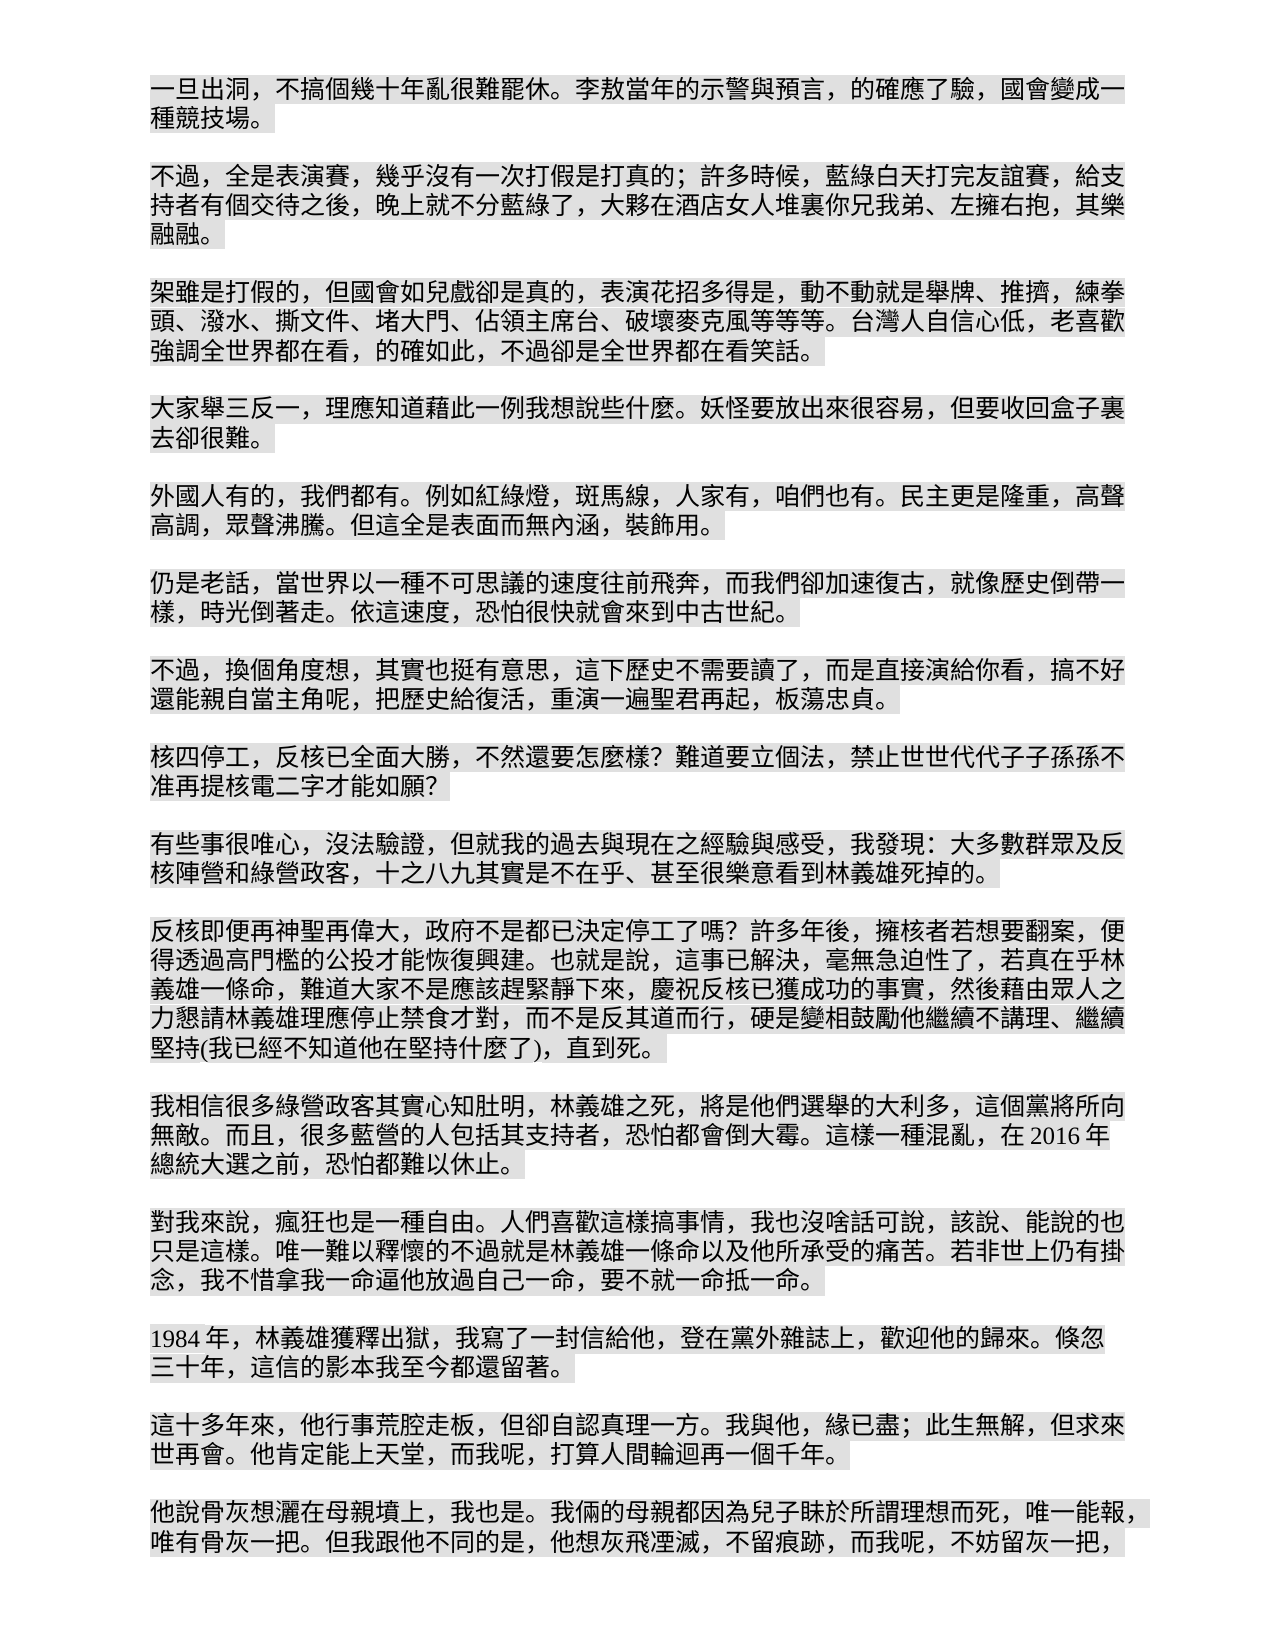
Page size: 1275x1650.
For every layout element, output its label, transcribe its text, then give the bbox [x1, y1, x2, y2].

text 若我沒記錯，大約是1988年吧，朱高正在立法院開啟打架先例。當時，黨外支持者一片激昂興奮，歡聲雷動，朱也因此逐漸成為民進黨內第一號人物；有很長一段時間，朱所到之處，萬眾沸騰，宛若神明出巡。 李敖當年是黨外教父，不論是在反抗尺度上或思想水平上，都是個 "頭"。鄭南榕要辦黨外雜誌，得找他掛名當總監，做為一種反抗精神的頭號正字標記。當黨外仍奉行三不政策(不碰蔣家，不碰軍方，不喊台獨)時，李敖卻放言批蔣，膽大包天。 這樣一個勇於對抗獨裁者的人，卻對於朱高正在立法院打架的行為深表不以為然。他說，這只會讓台灣民主倒退。當時我很不解。拉丁美洲有些國家都得流血革命才行，國會打個架算什麼？幾年之後，我的不解方才豁然開朗。 有些東西就像困在盒子裏的邪靈妖精，一旦釋放，將很難再叫他回盒子裏窩著。妖邪之物一旦出洞，不搞個幾十年亂很難罷休。李敖當年的示警與預言，的確應了驗，國會變成一種競技場。 不過，全是表演賽，幾乎沒有一次打假是打真的；許多時候，藍綠白天打完友誼賽，給支持者有個交待之後，晚上就不分藍綠了，大夥在酒店女人堆裏你兄我弟、左擁右抱，其樂融融。 架雖是打假的，但國會如兒戲卻是真的，表演花招多得是，動不動就是舉牌、推擠，練拳頭、潑水、撕文件、堵大門、佔領主席台、破壞麥克風等等等。台灣人自信心低，老喜歡強調全世界都在看，的確如此，不過卻是全世界都在看笑話。 大家舉三反一，理應知道藉此一例我想說些什麼。妖怪要放出來很容易，但要收回盒子裏去卻很難。 外國人有的，我們都有。例如紅綠燈，斑馬線，人家有，咱們也有。民主更是隆重，高聲高調，眾聲沸騰。但這全是表面而無內涵，裝飾用。 仍是老話，當世界以一種不可思議的速度往前飛奔，而我們卻加速復古，就像歷史倒帶一樣，時光倒著走。依這速度，恐怕很快就會來到中古世紀。 不過，換個角度想，其實也挺有意思，這下歷史不需要讀了，而是直接演給你看，搞不好還能親自當主角呢，把歷史給復活，重演一遍聖君再起，板蕩忠貞。 核四停工，反核已全面大勝，不然還要怎麼樣？難道要立個法，禁止世世代代子子孫孫不准再提核電二字才能如願？ 有些事很唯心，沒法驗證，但就我的過去與現在之經驗與感受，我發現：大多數群眾及反核陣營和綠營政客，十之八九其實是不在乎、甚至很樂意看到林義雄死掉的。 反核即便再神聖再偉大，政府不是都已決定停工了嗎？許多年後，擁核者若想要翻案，便得透過高門檻的公投才能恢復興建。也就是說，這事已解決，毫無急迫性了，若真在乎林義雄一條命，難道大家不是應該趕緊靜下來，慶祝反核已獲成功的事實，然後藉由眾人之力懇請林義雄理應停止禁食才對，而不是反其道而行，硬是變相鼓勵他繼續不講理、繼續堅持(我已經不知道他在堅持什麼了)，直到死。 我相信很多綠營政客其實心知肚明，林義雄之死，將是他們選舉的大利多，這個黨將所向無敵。而且，很多藍營的人包括其支持者，恐怕都會倒大霉。這樣一種混亂，在2016年總統大選之前，恐怕都難以休止。 對我來說，瘋狂也是一種自由。人們喜歡這樣搞事情，我也沒啥話可說，該說、能說的也只是這樣。唯一難以釋懷的不過就是林義雄一條命以及他所承受的痛苦。若非世上仍有掛念，我不惜拿我一命逼他放過自己一命，要不就一命抵一命。 1984年，林義雄獲釋出獄，我寫了一封信給他，登在黨外雜誌上，歡迎他的歸來。倏忽三十年，這信的影本我至今都還留著。 這十多年來，他行事荒腔走板，但卻自認真理一方。我與他，緣已盡；此生無解，但求來世再會。他肯定能上天堂，而我呢，打算人間輪迴再一個千年。 他說骨灰想灑在母親墳上，我也是。我倆的母親都因為兒子眛於所謂理想而死，唯一能報，唯有骨灰一把。但我跟他不同的是，他想灰飛凐滅，不留痕跡，而我呢，不妨留灰一把，立石為記，寫著："陳真，1963-1991。" 1991這一年，我母親過世，幾乎帶走我所有的明天，之後全屬餘生。 生前不知道 "家" 長什麼樣，自小常如孤魂般漂流野外荒地自生自滅，倒希望死後能有個家，就像我給 "梅豔芳和維根斯坦" 寫的祝禱文所說："生前寂寞的人，死後就不寂寞了。生前飄泊的人，最後也都會找到他們永遠的家"。 [150, 75, 1125, 1557]
